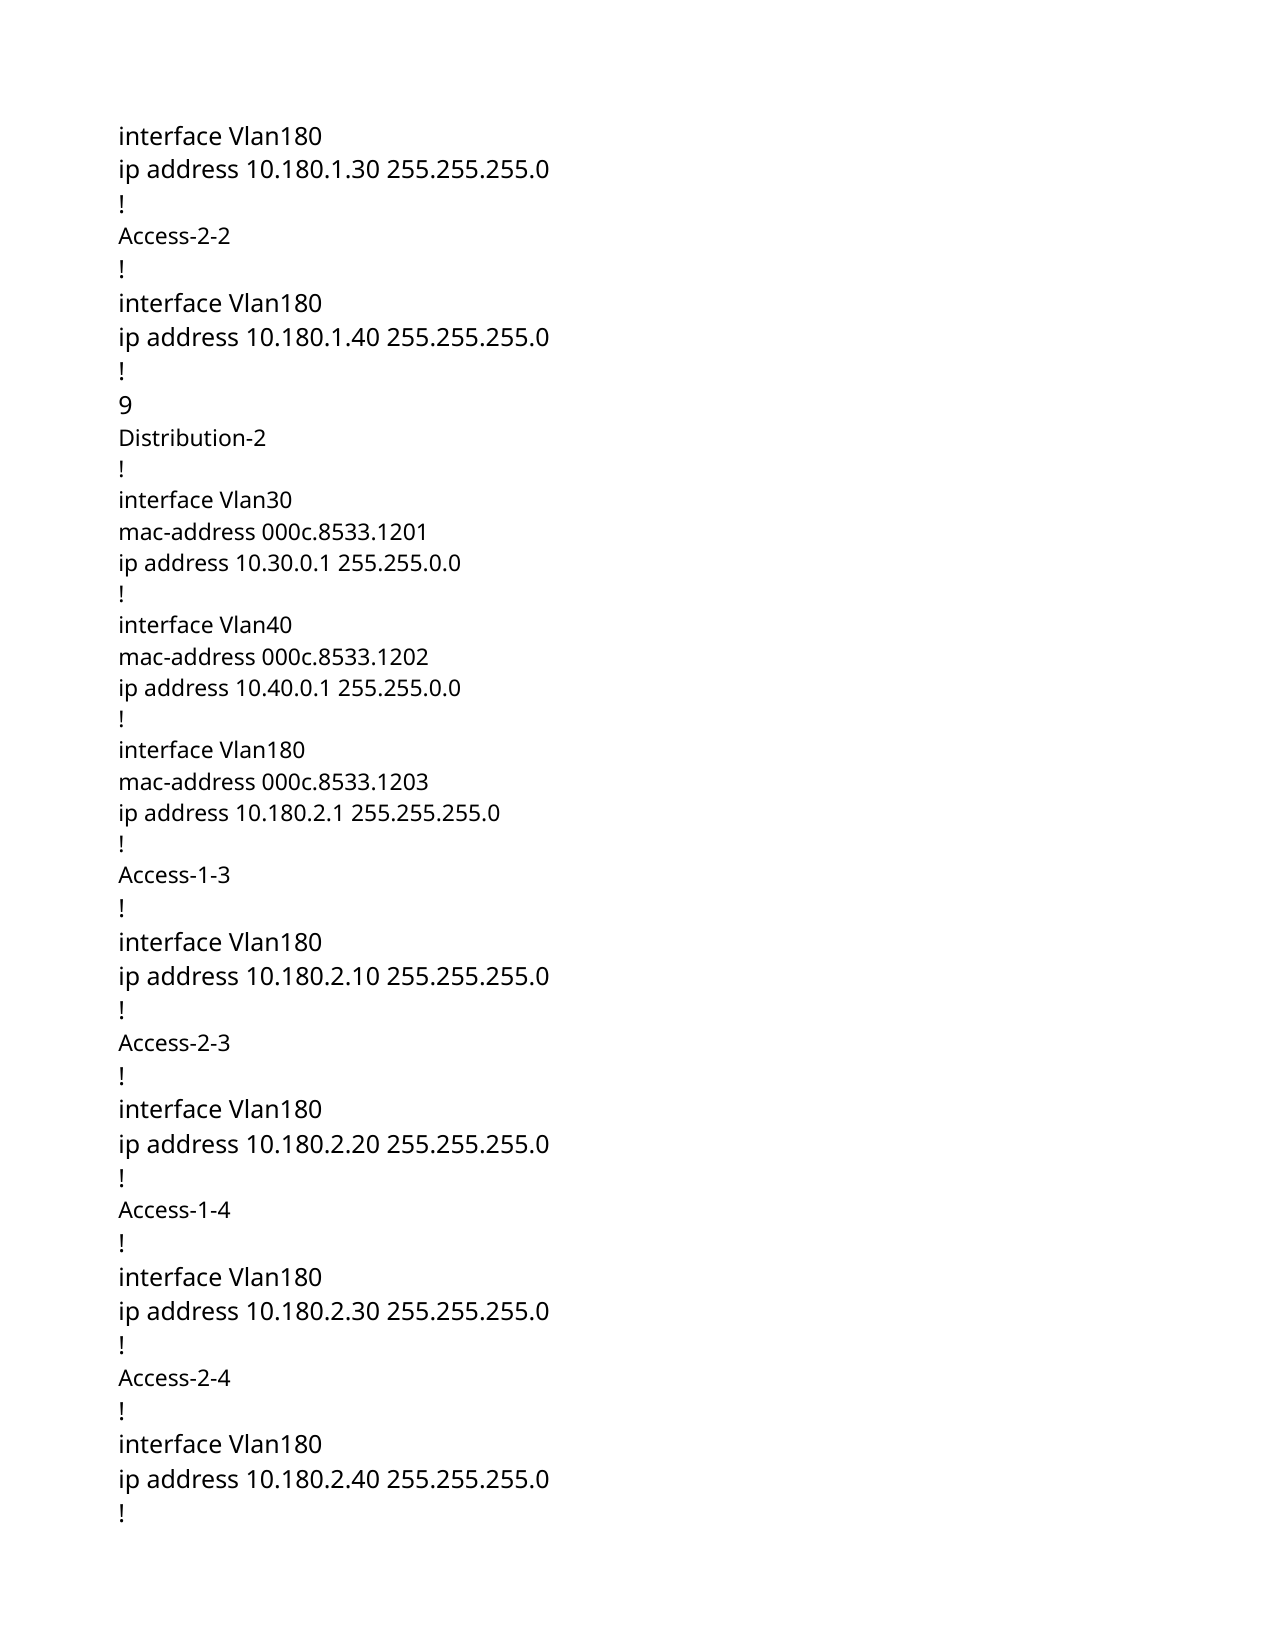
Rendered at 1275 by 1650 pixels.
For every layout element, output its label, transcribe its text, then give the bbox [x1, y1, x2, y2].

text interface Vlan40 [118, 609, 1157, 641]
text ! [118, 1328, 1157, 1362]
text ip address 10.180.2.1 255.255.255.0 [118, 797, 1157, 828]
text ! [118, 1058, 1157, 1092]
text interface Vlan180 [118, 118, 1157, 152]
text 9 [118, 388, 1157, 422]
text ip address 10.180.2.10 255.255.255.0 [118, 959, 1157, 993]
text Access-1-4 [118, 1194, 1157, 1226]
text Access-2-3 [118, 1027, 1157, 1058]
text interface Vlan180 [118, 1260, 1157, 1294]
text ! [118, 1495, 1157, 1529]
text interface Vlan180 [118, 1427, 1157, 1461]
text interface Vlan180 [118, 1092, 1157, 1126]
text ip address 10.180.1.30 255.255.255.0 [118, 152, 1157, 186]
text mac-address 000c.8533.1201 [118, 516, 1157, 547]
text interface Vlan180 [118, 925, 1157, 959]
text interface Vlan30 [118, 484, 1157, 516]
text ! [118, 252, 1157, 286]
text ! [118, 1226, 1157, 1260]
text ! [118, 1160, 1157, 1194]
text ! [118, 993, 1157, 1027]
text ! [118, 828, 1157, 859]
text ! [118, 354, 1157, 388]
text Access-1-3 [118, 859, 1157, 891]
text ! [118, 891, 1157, 925]
text ! [118, 186, 1157, 220]
text ip address 10.180.1.40 255.255.255.0 [118, 320, 1157, 354]
text Distribution-2 [118, 422, 1157, 453]
text mac-address 000c.8533.1202 [118, 641, 1157, 672]
text ! [118, 578, 1157, 609]
text interface Vlan180 [118, 734, 1157, 766]
text Access-2-4 [118, 1362, 1157, 1393]
text ip address 10.180.2.30 255.255.255.0 [118, 1294, 1157, 1328]
text mac-address 000c.8533.1203 [118, 766, 1157, 797]
text ! [118, 703, 1157, 734]
text ip address 10.180.2.20 255.255.255.0 [118, 1126, 1157, 1160]
text ip address 10.30.0.1 255.255.0.0 [118, 547, 1157, 578]
text interface Vlan180 [118, 286, 1157, 320]
text ip address 10.180.2.40 255.255.255.0 [118, 1461, 1157, 1495]
text Access-2-2 [118, 220, 1157, 252]
text ! [118, 1393, 1157, 1427]
text ! [118, 453, 1157, 484]
text ip address 10.40.0.1 255.255.0.0 [118, 672, 1157, 703]
